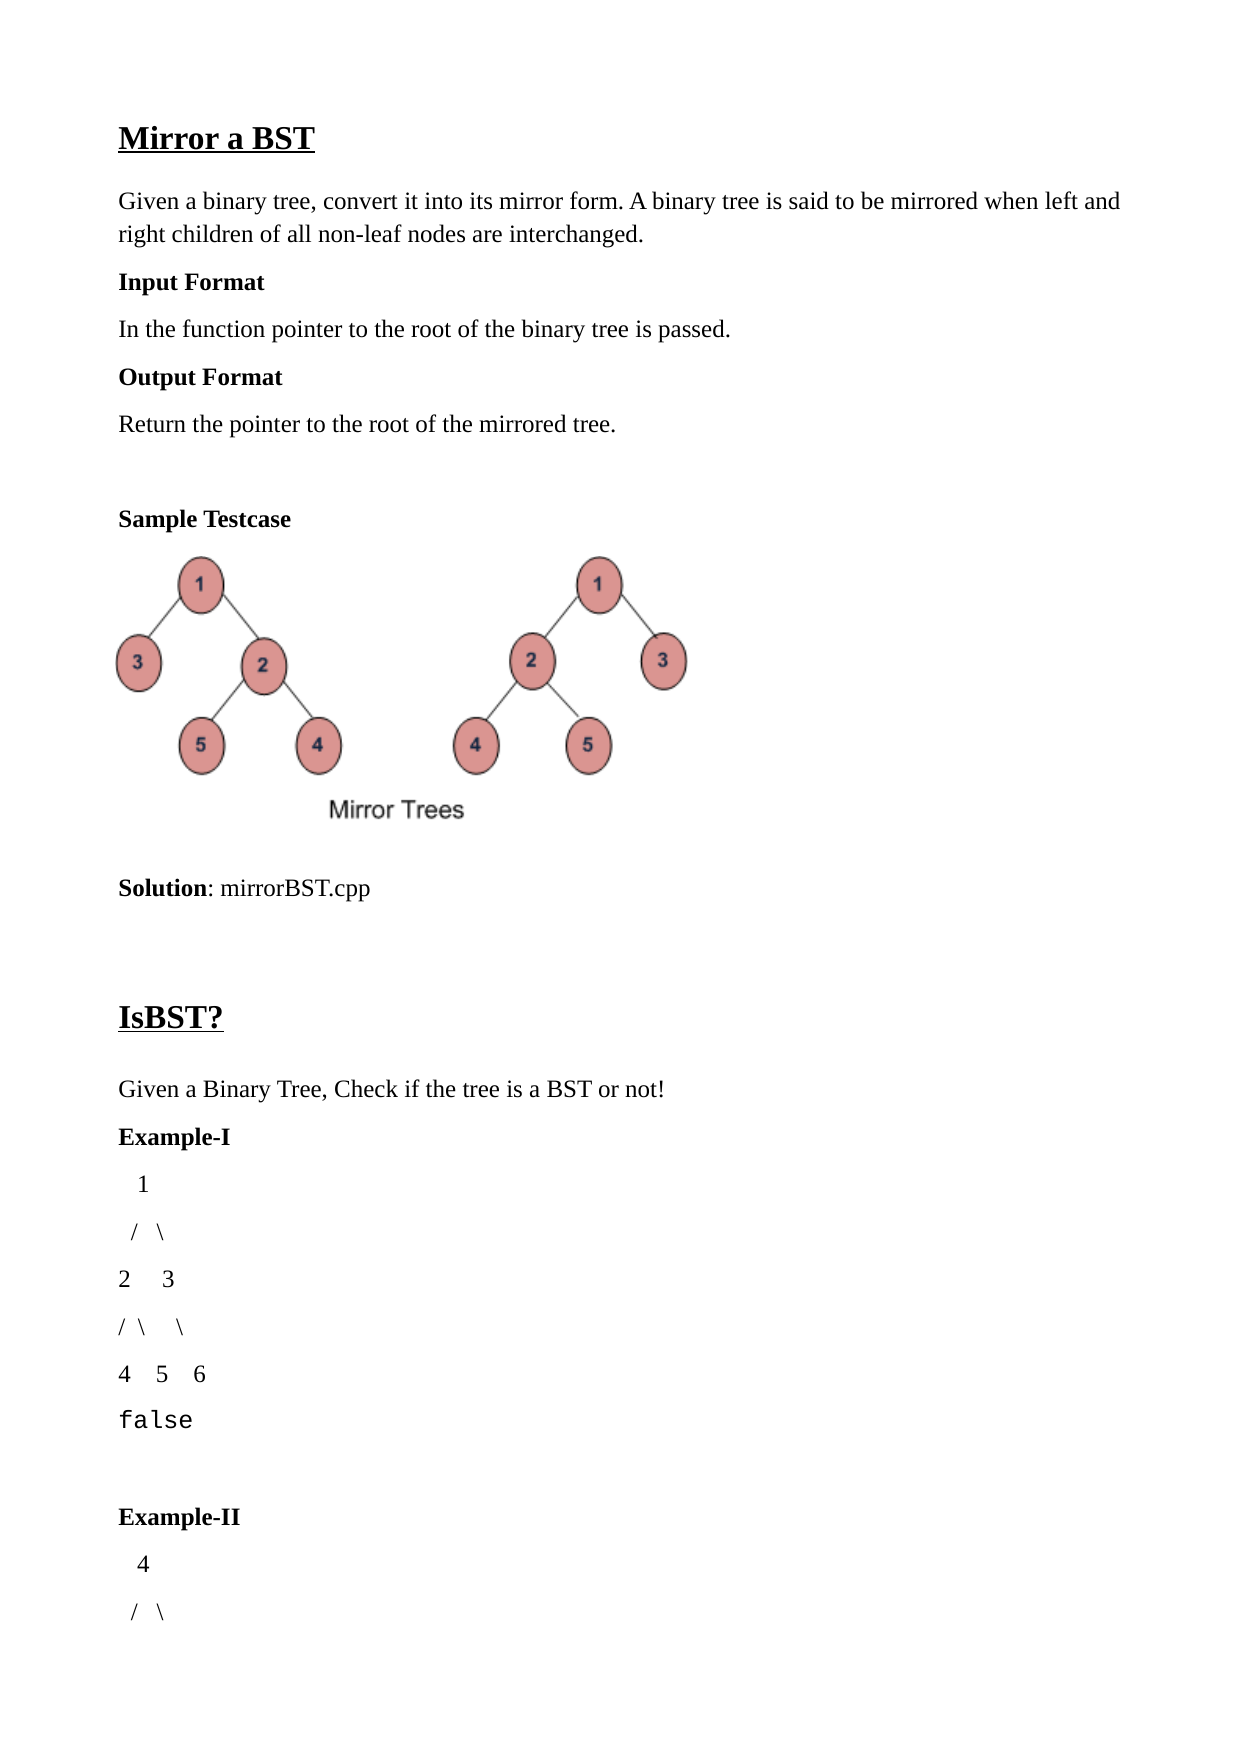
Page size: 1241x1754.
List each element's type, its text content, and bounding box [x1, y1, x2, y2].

text false [118, 1407, 1122, 1436]
text / \ [118, 1597, 1122, 1626]
text Sample Testcase [118, 504, 1122, 595]
text Input Format [118, 267, 1122, 295]
picture [115, 556, 688, 827]
text Given a Binary Tree, Check if the tree is a BST or not! [118, 1074, 1122, 1103]
text 4 5 6 [118, 1359, 1122, 1388]
text Example-I [118, 1122, 1122, 1150]
text Output Format [118, 362, 1122, 391]
text IsBST? [118, 997, 1122, 1036]
text Solution: mirrorBST.cpp [118, 873, 1122, 901]
text / \ \ [118, 1312, 1122, 1341]
text Mirror a BST [118, 118, 1122, 156]
text Return the pointer to the root of the mirrored tree. [118, 409, 1122, 438]
text Example-II [118, 1502, 1122, 1531]
text / \ [118, 1217, 1122, 1246]
text In the function pointer to the root of the binary tree is passed. [118, 314, 1122, 343]
text 1 [118, 1169, 1122, 1198]
text 4 [118, 1549, 1122, 1578]
text Given a binary tree, convert it into its mirror form. A binary tree is said to be mirrored when left and right children of all non-leaf nodes are interchanged. [118, 186, 1122, 248]
text 2 3 [118, 1264, 1122, 1293]
